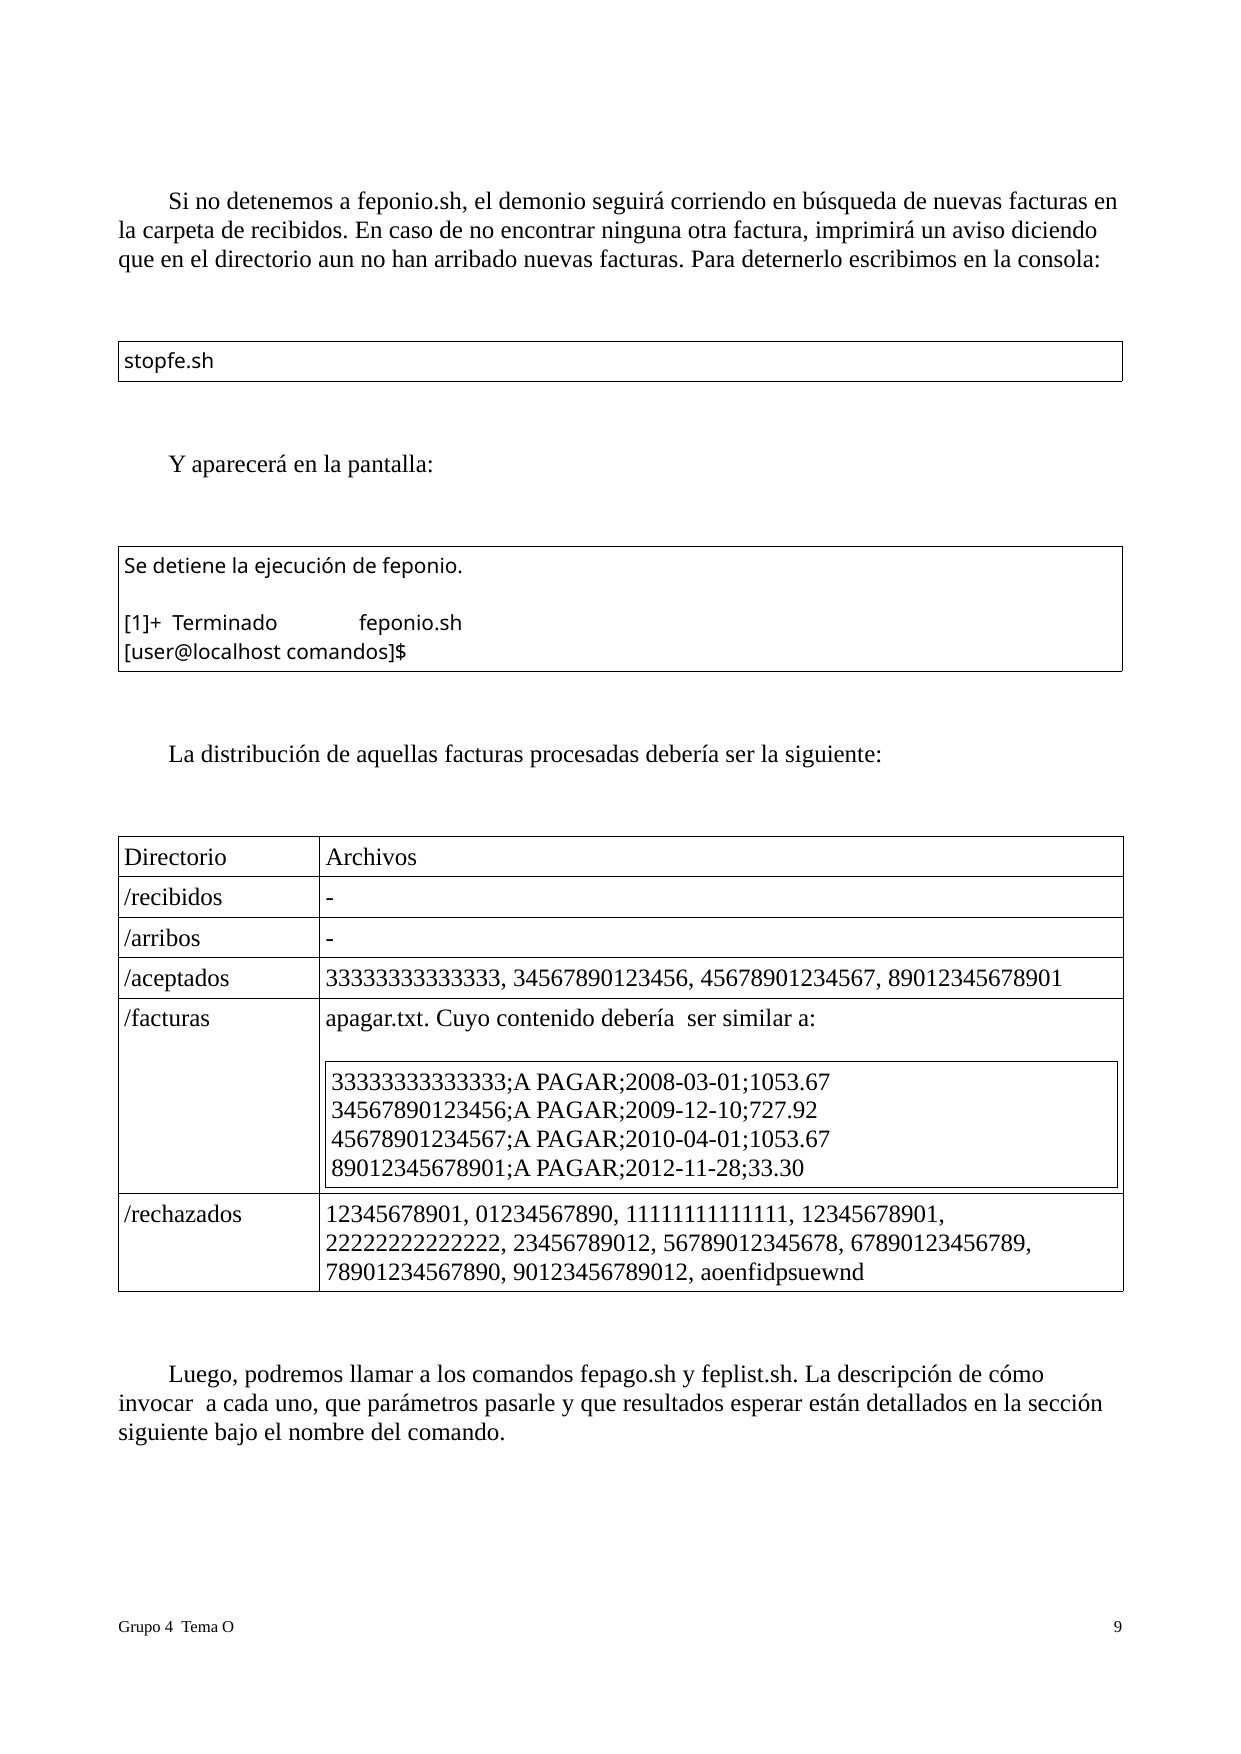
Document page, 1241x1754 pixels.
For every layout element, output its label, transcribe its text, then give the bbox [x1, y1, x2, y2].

table_cell /recibidos [119, 877, 319, 917]
text Luego, podremos llamar a los comandos fepago.sh y feplist.sh. La descripción de cómo invocar a cada uno, que parámetros pasarle y que resultados esperar están detallados en la sección siguiente bajo el nombre del comando. [118, 1359, 1122, 1446]
table_cell 33333333333333, 34567890123456, 45678901234567, 89012345678901 [320, 958, 1123, 997]
table_cell - [320, 918, 1123, 957]
table_header Directorio [119, 837, 319, 876]
table_cell /aceptados [119, 958, 319, 997]
table_cell 12345678901, 01234567890, 11111111111111, 12345678901, 22222222222222, 23456789012, 56789012345678, 67890123456789, 78901234567890, 90123456789012, aoenfidpsuewnd [320, 1194, 1123, 1291]
table_cell - [320, 877, 1123, 917]
text Si no detenemos a feponio.sh, el demonio seguirá corriendo en búsqueda de nuevas facturas en la carpeta de recibidos. En caso de no encontrar ninguna otra factura, imprimirá un aviso diciendo que en el directorio aun no han arribado nuevas facturas. Para deternerlo escribimos en la consola: [118, 186, 1122, 272]
table_header 33333333333333;A PAGAR;2008-03-01;1053.67 34567890123456;A PAGAR;2009-12-10;727.92 45678901234567;A PAGAR;2010-04-01;1053.67 89012345678901;A PAGAR;2012-11-28;33.30 [326, 1062, 1117, 1187]
table_cell /arribos [119, 918, 319, 957]
table_header Se detiene la ejecución de feponio. [1]+ Terminado feponio.sh [user@localhost comandos]$ [119, 547, 1122, 671]
table_cell apagar.txt. Cuyo contenido debería ser similar a: [320, 999, 1123, 1193]
table_header Archivos [320, 837, 1123, 876]
text Y aparecerá en la pantalla: [118, 449, 1122, 478]
table_cell /rechazados [119, 1194, 319, 1291]
table_cell /facturas [119, 999, 319, 1193]
text La distribución de aquellas facturas procesadas debería ser la siguiente: [118, 739, 1122, 768]
table_header stopfe.sh [119, 342, 1122, 381]
